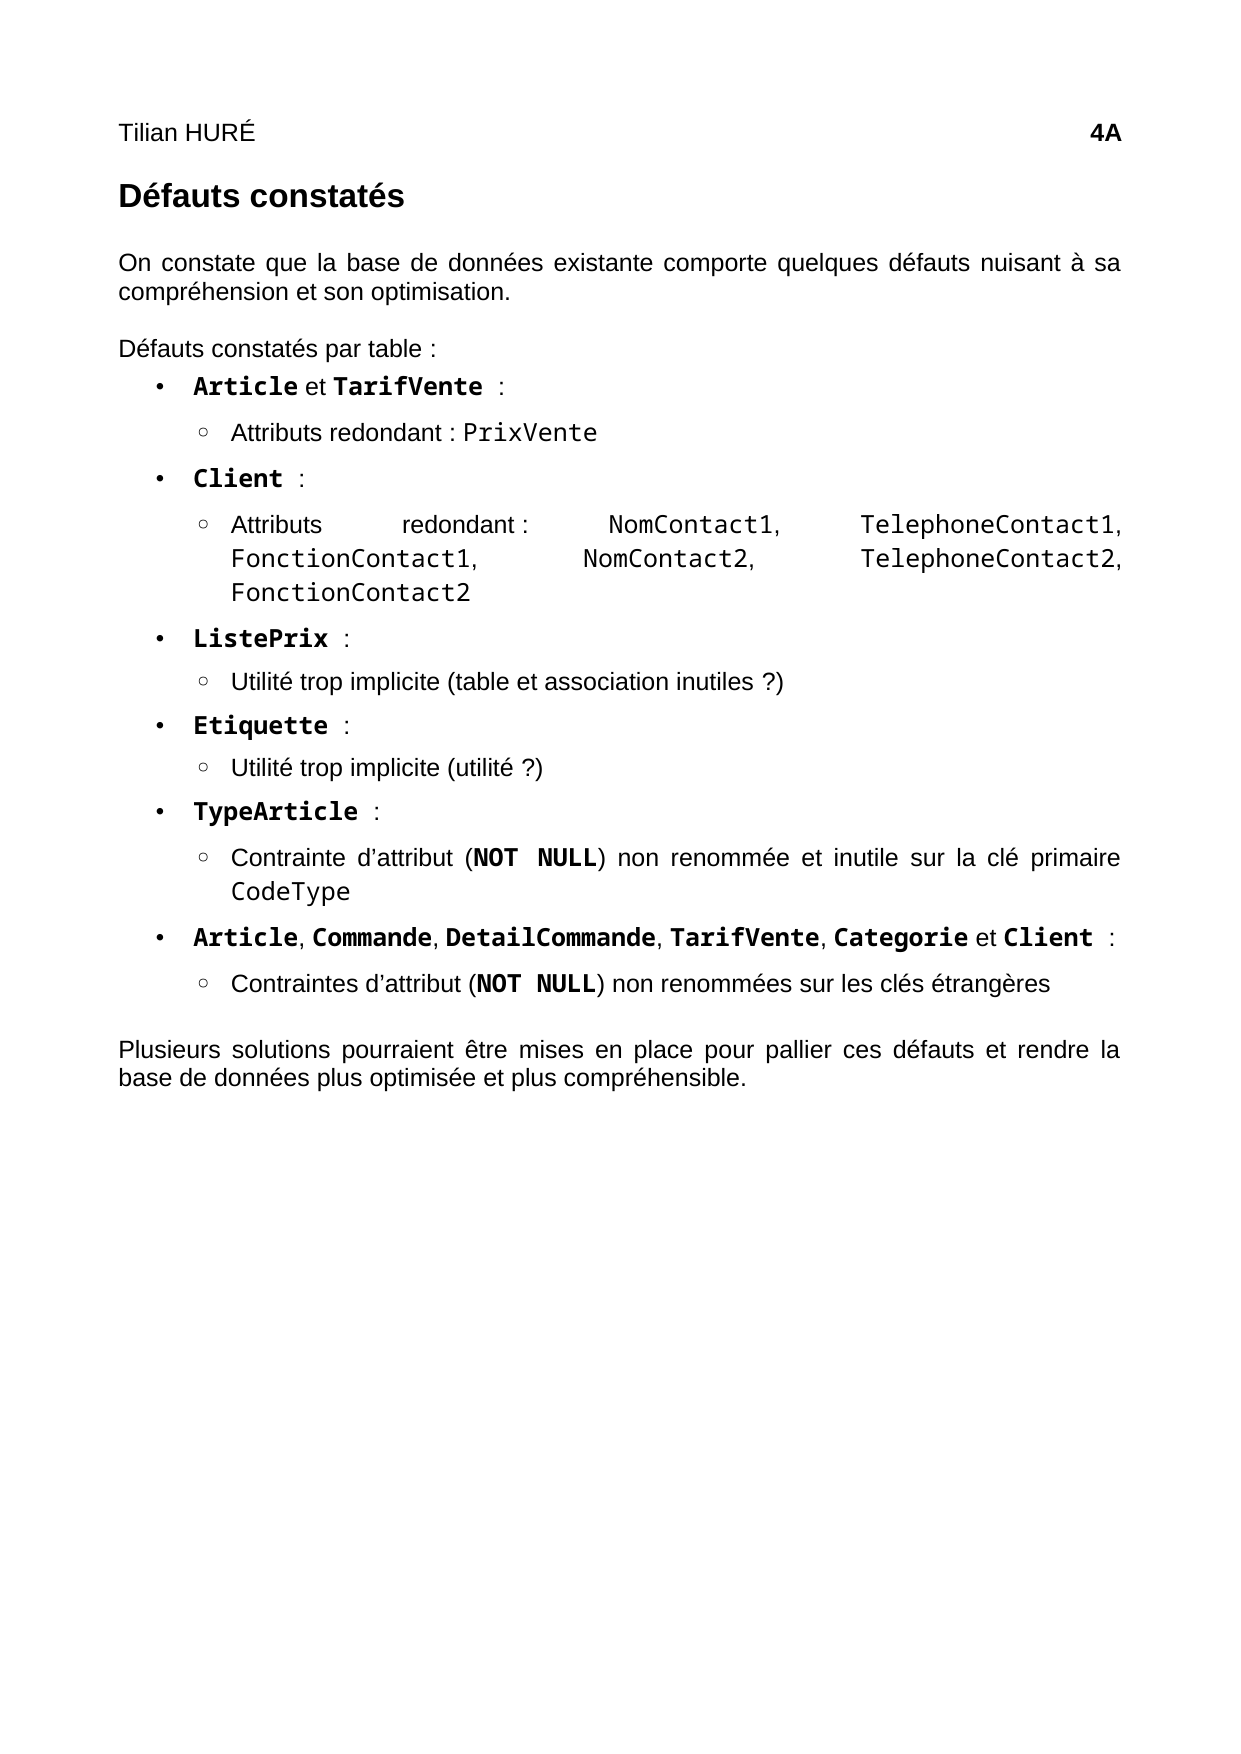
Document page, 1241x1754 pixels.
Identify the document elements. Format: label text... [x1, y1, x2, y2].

list Utilité trop implicite (utilité ?) [193, 753, 1122, 782]
list Contrainte d’attribut (NOT NULL) non renommée et inutile sur la clé primaire CodeType [193, 840, 1122, 908]
text Plusieurs solutions pourraient être mises en place pour pallier ces défauts et rendre la base de données plus optimisée et plus compréhensible. [118, 1034, 1122, 1092]
list Utilité trop implicite (table et association inutiles ?) [193, 667, 1122, 695]
list Article, Commande, DetailCommande, TarifVente, Categorie et Client : [156, 920, 1122, 954]
list TypeArticle : [156, 794, 1122, 828]
text On constate que la base de données existante comporte quelques défauts nuisant à sa compréhension et son optimisation. [118, 248, 1122, 305]
list Contraintes d’attribut (NOT NULL) non renommées sur les clés étrangères [193, 966, 1122, 1000]
text Défauts constatés par table : [118, 334, 1122, 363]
subtitle Défauts constatés [118, 176, 1122, 215]
list Article et TarifVente : [156, 369, 1122, 403]
list Client : [156, 461, 1122, 495]
list Attributs redondant : NomContact1, TelephoneContact1, FonctionContact1, NomContact2, TelephoneContact2, FonctionContact2 [193, 507, 1122, 609]
list Attributs redondant : PrixVente [193, 415, 1122, 449]
list Etiquette : [156, 707, 1122, 741]
list ListePrix : [156, 621, 1122, 655]
